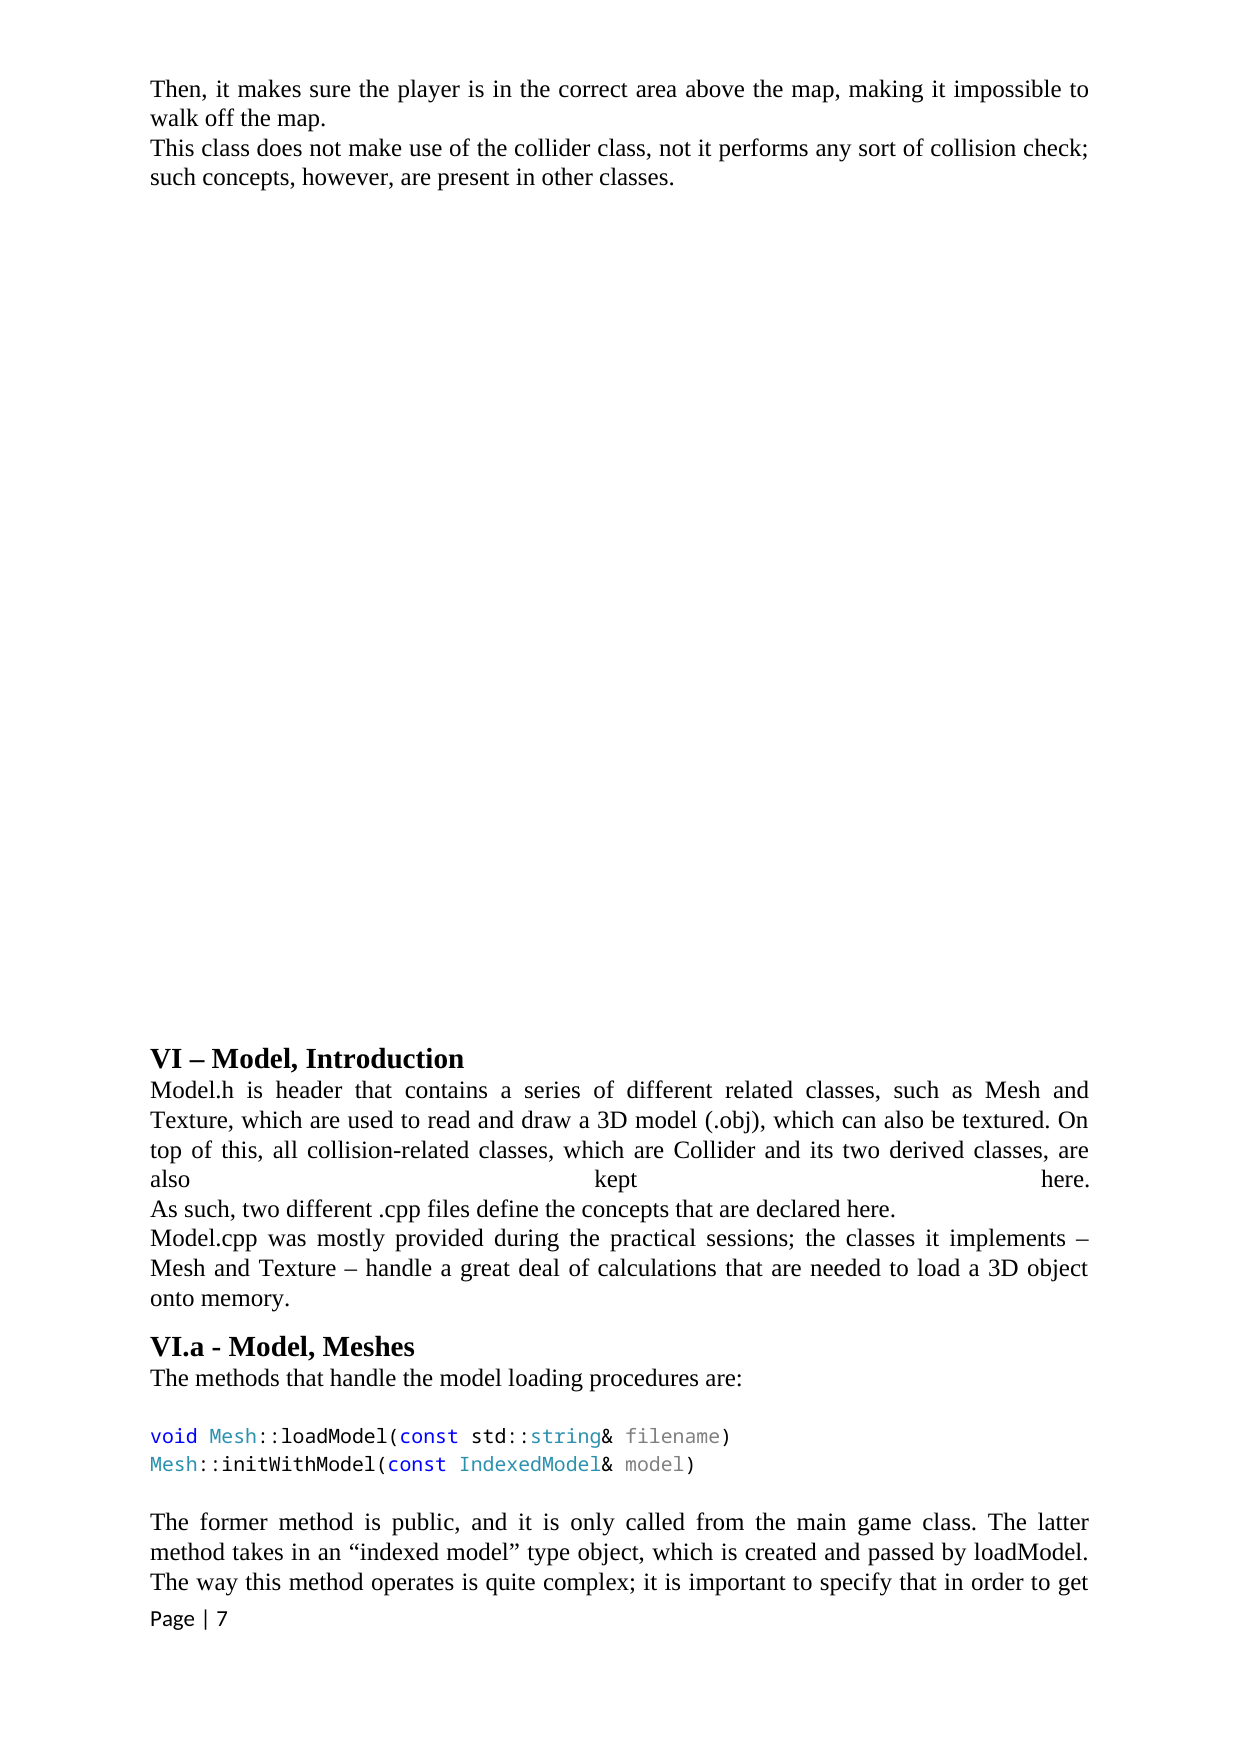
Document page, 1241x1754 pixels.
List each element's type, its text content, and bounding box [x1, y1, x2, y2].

text Then, it makes sure the player is in the correct area above the map, making it impossible to walk off the map. This class does not make use of the collider class, not it performs any sort of collision check; such concepts, however, are present in other classes. [150, 74, 1090, 191]
text VI – Model, Introduction Model.h is header that contains a series of different related classes, such as Mesh and Texture, which are used to read and draw a 3D model (.obj), which can also be textured. On top of this, all collision-related classes, which are Collider and its two derived classes, are also kept here. As such, two different .cpp files define the concepts that are declared here. Model.cpp was mostly provided during the practical sessions; the classes it implements – Mesh and Texture – handle a great deal of calculations that are needed to load a 3D object onto memory. [150, 1041, 1090, 1311]
text VI.a - Model, Meshes The methods that handle the model loading procedures are: void Mesh::loadModel(const std::string& filename) Mesh::initWithModel(const IndexedModel& model) The former method is public, and it is only called from the main game class. The latter method takes in an “indexed model” type object, which is created and passed by loadModel. The way this method operates is quite complex; it is important to specify that in order to get [150, 1329, 1090, 1595]
